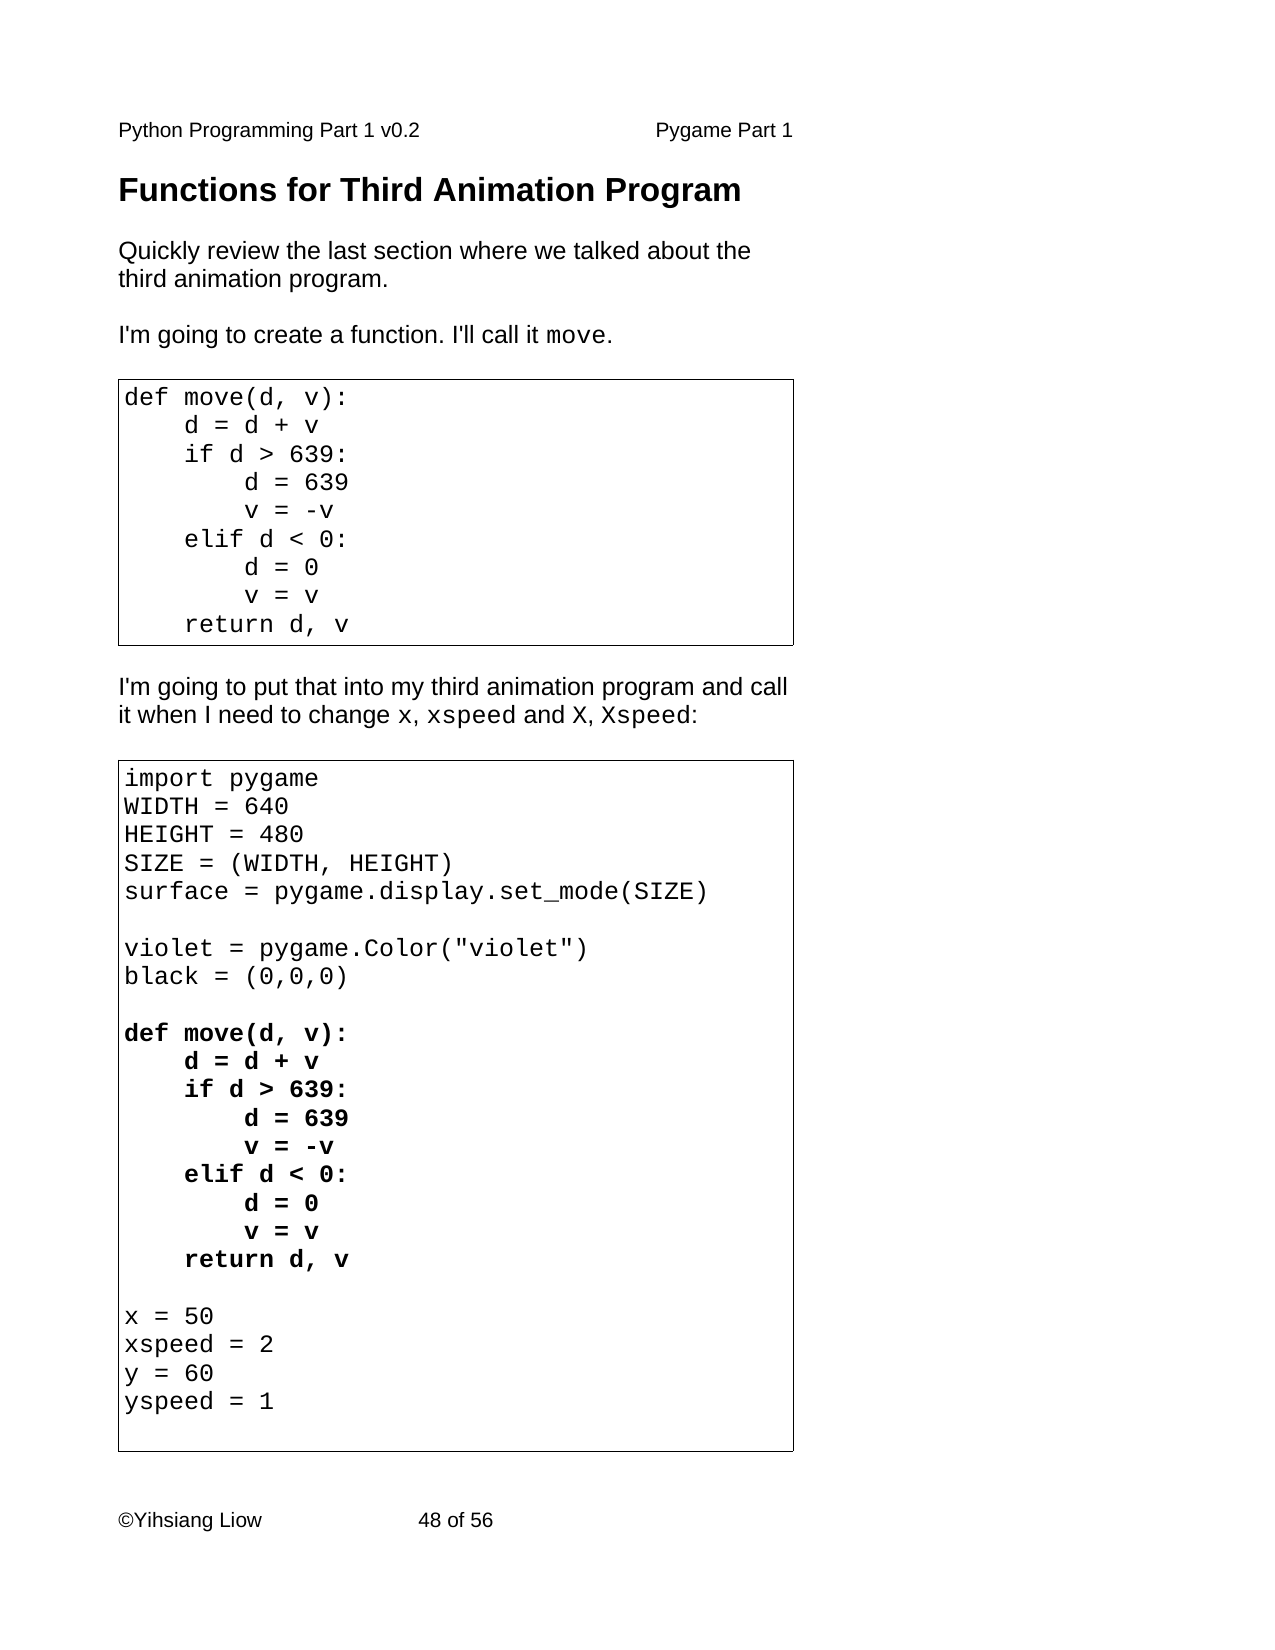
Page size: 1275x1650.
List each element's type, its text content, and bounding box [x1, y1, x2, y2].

text I'm going to put that into my third animation program and call it when I need to change x, xspeed and X, Xspeed: [118, 673, 793, 731]
table_header def move(d, v): d = d + v if d > 639: d = 639 v = -v elif d < 0: d = 0 v = v return d, v [119, 380, 793, 645]
table_header import pygame WIDTH = 640 HEIGHT = 480 SIZE = (WIDTH, HEIGHT) surface = pygame.display.set_mode(SIZE) violet = pygame.Color("violet") black = (0,0,0) def move(d, v): d = d + v if d > 639: d = 639 v = -v elif d < 0: d = 0 v = v return d, v x = 50 xspeed = 2 y = 60 yspeed = 1 [119, 761, 793, 1451]
text I'm going to create a function. I'll call it move. [118, 321, 793, 351]
text Functions for Third Animation Program [118, 171, 793, 208]
text Quickly review the last section where we talked about the third animation program. [118, 236, 793, 292]
